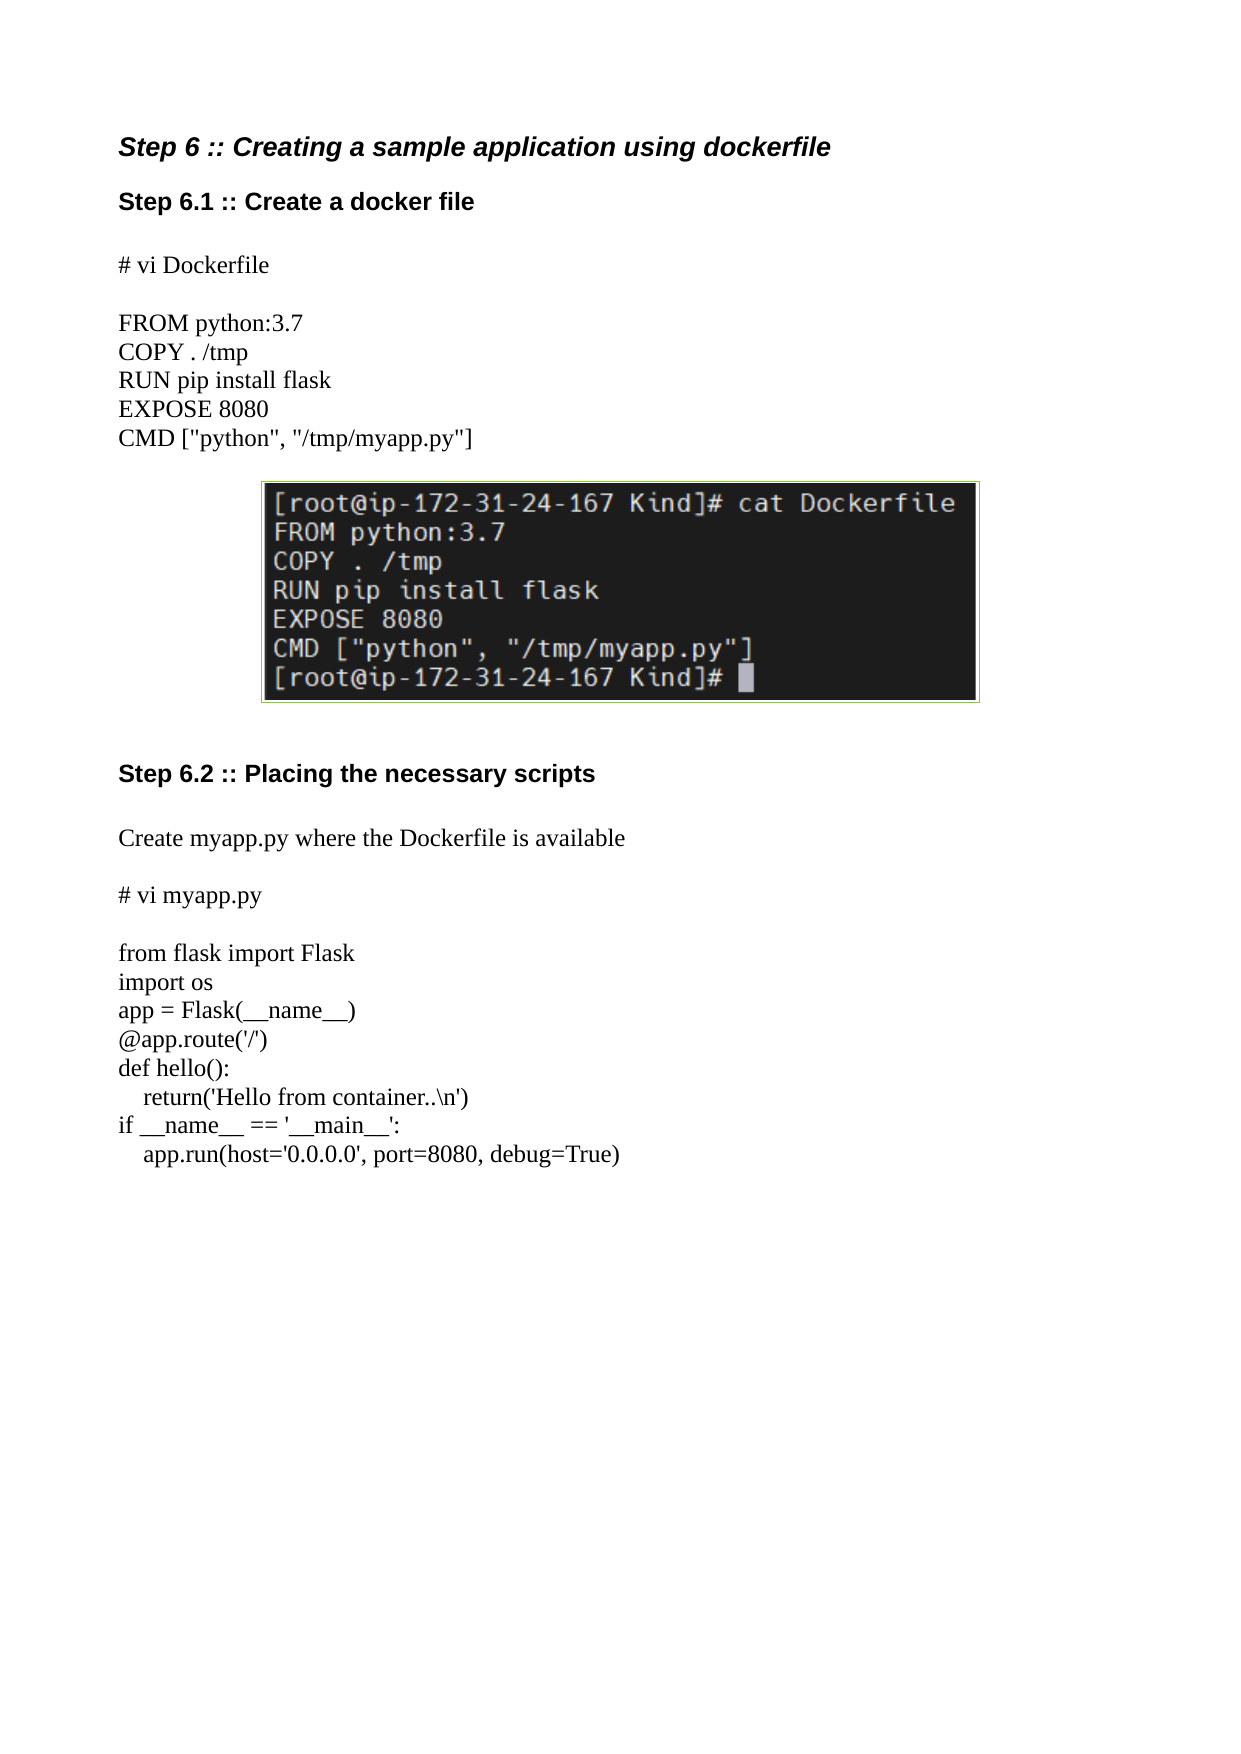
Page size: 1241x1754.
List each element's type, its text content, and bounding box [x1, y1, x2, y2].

text CMD ["python", "/tmp/myapp.py"] [118, 423, 1122, 452]
subtitle Step 6.1 :: Create a docker file [118, 187, 1122, 216]
subtitle Step 6 :: Creating a sample application using dockerfile [118, 131, 1122, 162]
text import os [118, 967, 1122, 996]
text FROM python:3.7 [118, 308, 1122, 337]
text # vi Dockerfile [118, 251, 1122, 279]
picture [264, 483, 976, 700]
text COPY . /tmp [118, 337, 1122, 366]
text Create myapp.py where the Dockerfile is available [118, 823, 1122, 852]
text app = Flask(__name__) [118, 996, 1122, 1024]
text return('Hello from container..\n') [118, 1082, 1122, 1111]
text RUN pip install flask [118, 366, 1122, 394]
text @app.route('/') [118, 1024, 1122, 1053]
text EXPOSE 8080 [118, 394, 1122, 423]
text from flask import Flask [118, 938, 1122, 967]
text if __name__ == '__main__': [118, 1111, 1122, 1139]
text def hello(): [118, 1053, 1122, 1082]
text app.run(host='0.0.0.0', port=8080, debug=True) [118, 1139, 1122, 1168]
text # vi myapp.py [118, 881, 1122, 909]
subtitle Step 6.2 :: Placing the necessary scripts [118, 759, 1122, 788]
